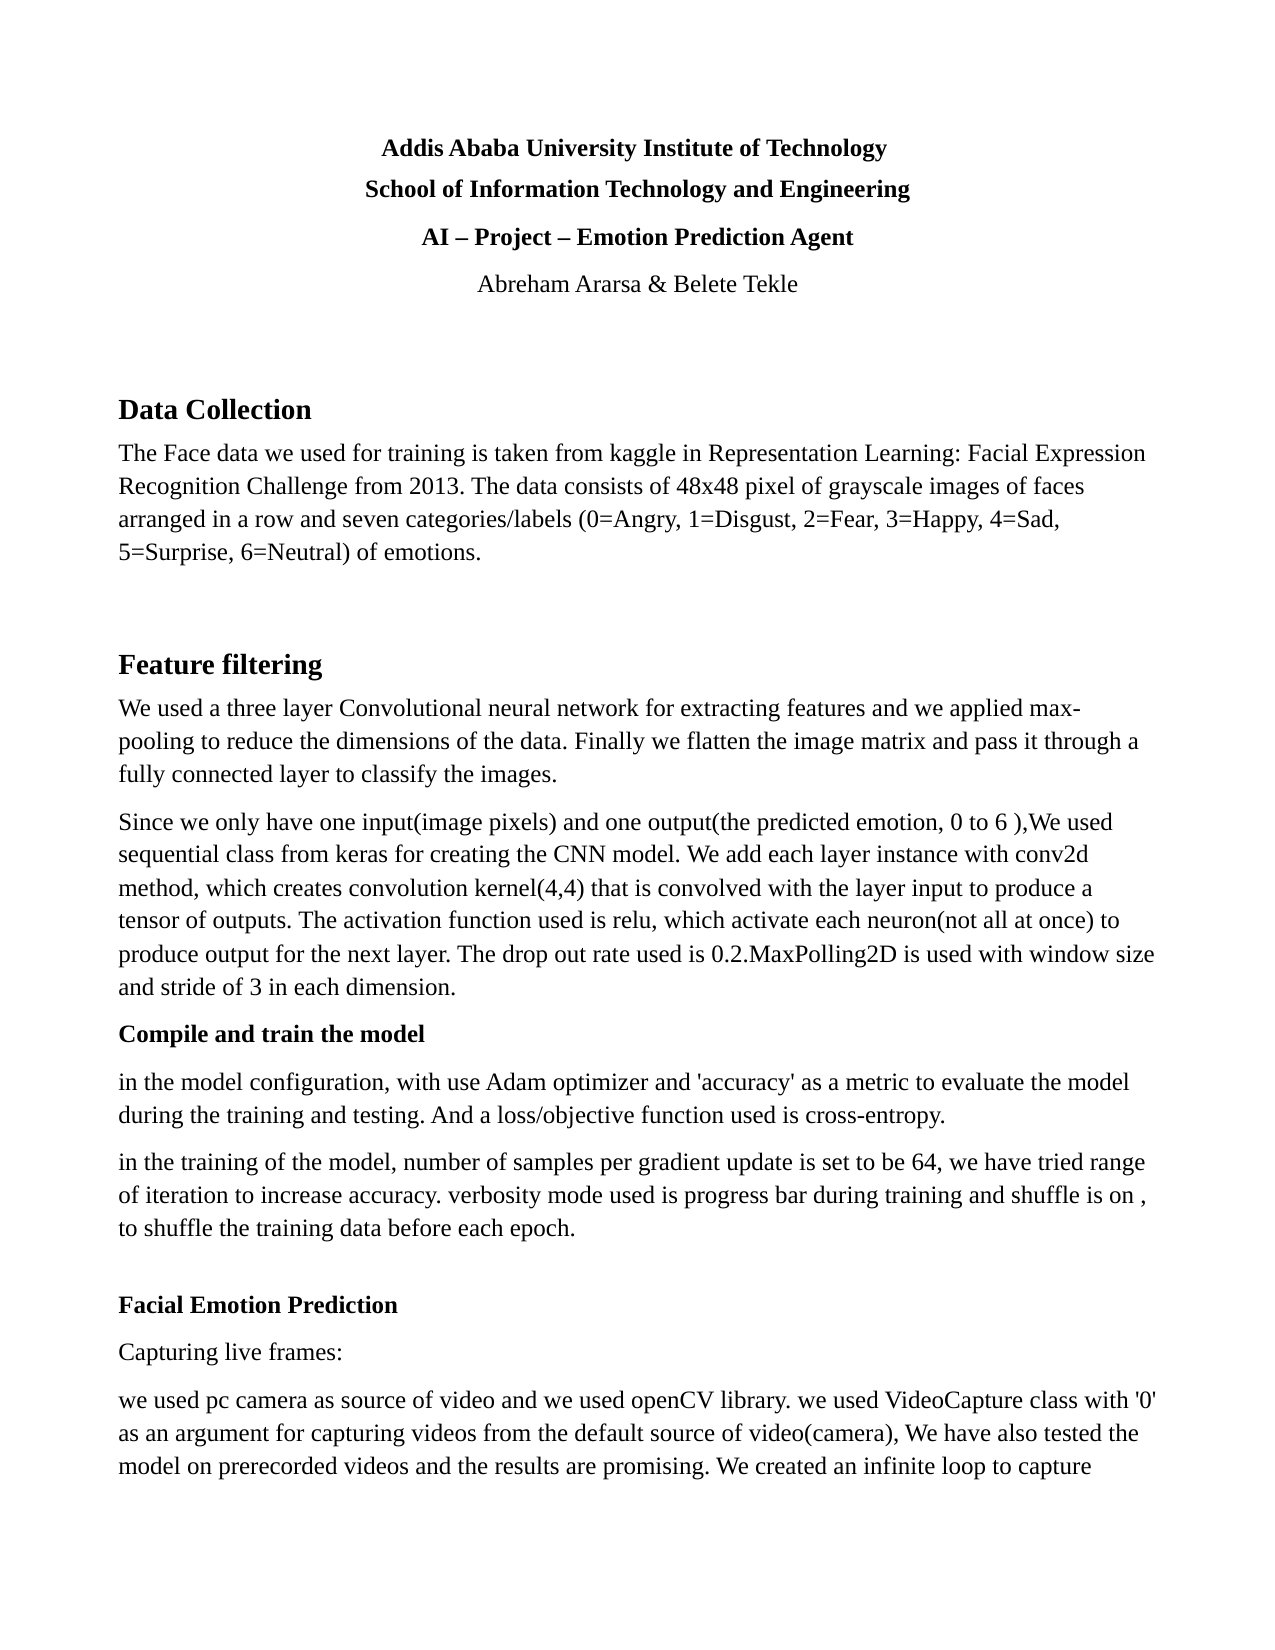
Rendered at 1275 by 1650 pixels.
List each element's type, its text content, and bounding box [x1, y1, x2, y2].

text in the training of the model, number of samples per gradient update is set to be 64, we have tried range of iteration to increase accuracy. verbosity mode used is progress bar during training and shuffle is on , to shuffle the training data before each epoch. [118, 1147, 1157, 1242]
text AI – Project – Emotion Prediction Agent [118, 222, 1157, 250]
text School of Information Technology and Engineering [118, 174, 1157, 203]
text We used a three layer Convolutional neural network for extracting features and we applied max-pooling to reduce the dimensions of the data. Finally we flatten the image matrix and pass it through a fully connected layer to classify the images. [118, 693, 1157, 788]
text Abreham Ararsa & Belete Tekle [118, 269, 1157, 298]
subtitle Addis Ababa University Institute of Technology [118, 133, 1157, 161]
text The Face data we used for training is taken from kaggle in Representation Learning: Facial Expression Recognition Challenge from 2013. The data consists of 48x48 pixel of grayscale images of faces arranged in a row and seven categories/labels (0=Angry, 1=Disgust, 2=Fear, 3=Happy, 4=Sad, 5=Surprise, 6=Neutral) of emotions. [118, 438, 1157, 566]
text Since we only have one input(image pixels) and one output(the predicted emotion, 0 to 6 ),We used sequential class from keras for creating the CNN model. We add each layer instance with conv2d method, which creates convolution kernel(4,4) that is convolved with the layer input to produce a tensor of outputs. The activation function used is relu, which activate each neuron(not all at once) to produce output for the next layer. The drop out rate used is 0.2.MaxPolling2D is used with window size and stride of 3 in each dimension. [118, 807, 1157, 1000]
text we used pc camera as source of video and we used openCV library. we used VideoCapture class with '0' as an argument for capturing videos from the default source of video(camera), We have also tested the model on prerecorded videos and the results are promising. We created an infinite loop to capture [118, 1385, 1157, 1480]
subtitle Feature filtering [118, 647, 1157, 680]
text Facial Emotion Prediction [118, 1290, 1157, 1319]
text Capturing live frames: [118, 1337, 1157, 1366]
text in the model configuration, with use Adam optimizer and 'accuracy' as a metric to evaluate the model during the training and testing. And a loss/objective function used is cross-entropy. [118, 1067, 1157, 1129]
text Compile and train the model [118, 1019, 1157, 1048]
subtitle Data Collection [118, 392, 1157, 426]
